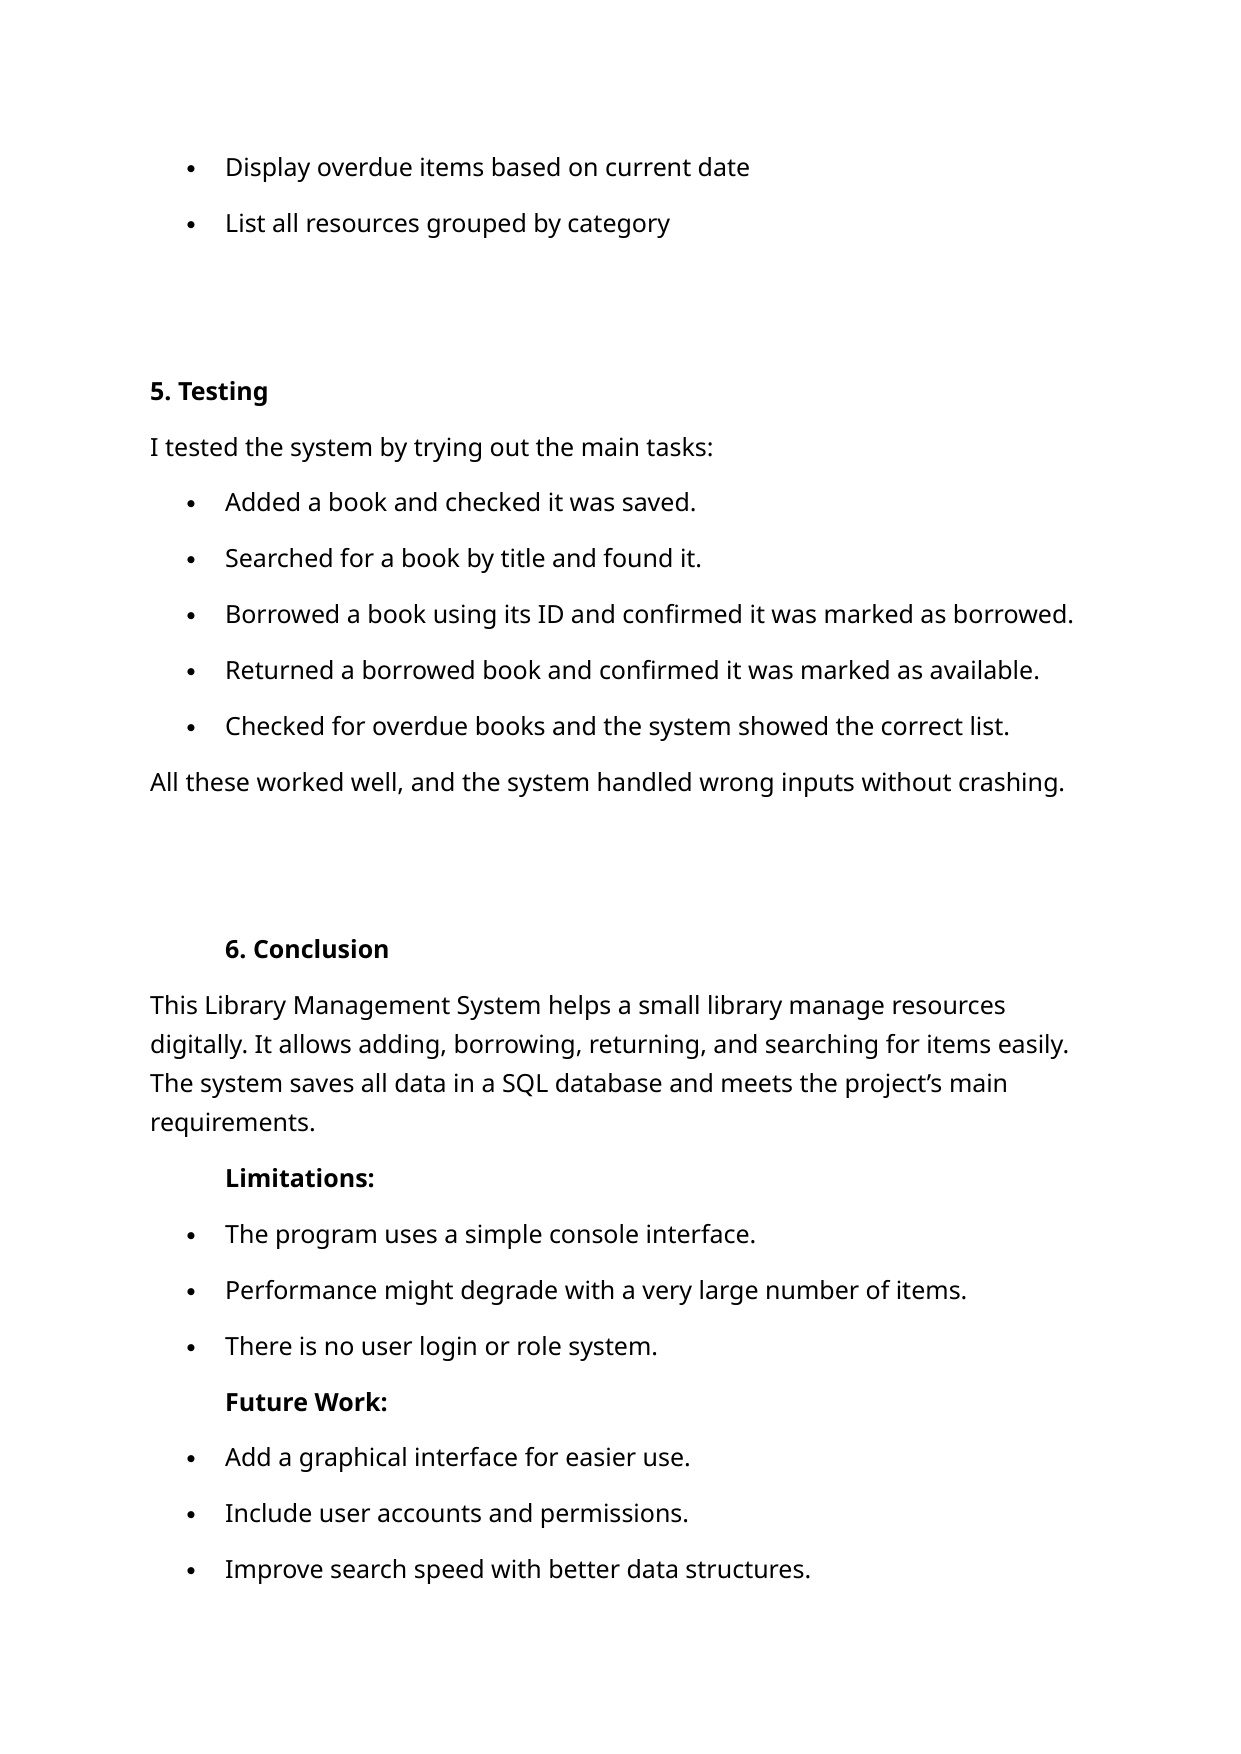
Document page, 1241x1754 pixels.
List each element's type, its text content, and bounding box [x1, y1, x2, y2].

text All these worked well, and the system handled wrong inputs without crashing. [150, 764, 1090, 798]
text This Library Management System helps a small library manage resources digitally. It allows adding, borrowing, returning, and searching for items easily. The system saves all data in a SQL database and meets the project’s main requirements. [150, 987, 1090, 1139]
list The program uses a simple console interface. [187, 1217, 1090, 1251]
list Include user accounts and permissions. [187, 1496, 1090, 1530]
list Add a graphical interface for easier use. [187, 1440, 1090, 1474]
text Limitations: [225, 1161, 1090, 1195]
list Searched for a book by title and found it. [187, 541, 1090, 575]
list Checked for overdue books and the system showed the correct list. [187, 708, 1090, 742]
list There is no user login or role system. [187, 1328, 1090, 1362]
text I tested the system by trying out the main tasks: [150, 429, 1090, 463]
list Added a book and checked it was saved. [187, 485, 1090, 519]
text Future Work: [225, 1384, 1090, 1418]
text 5. Testing [150, 373, 1090, 407]
list Performance might degrade with a very large number of items. [187, 1272, 1090, 1307]
text 6. Conclusion [225, 932, 1090, 966]
list Display overdue items based on current date [187, 150, 1090, 184]
list Returned a borrowed book and confirmed it was marked as available. [187, 652, 1090, 687]
list List all resources grouped by category [187, 206, 1090, 240]
list Improve search speed with better data structures. [187, 1552, 1090, 1586]
list Borrowed a book using its ID and confirmed it was marked as borrowed. [187, 597, 1090, 631]
